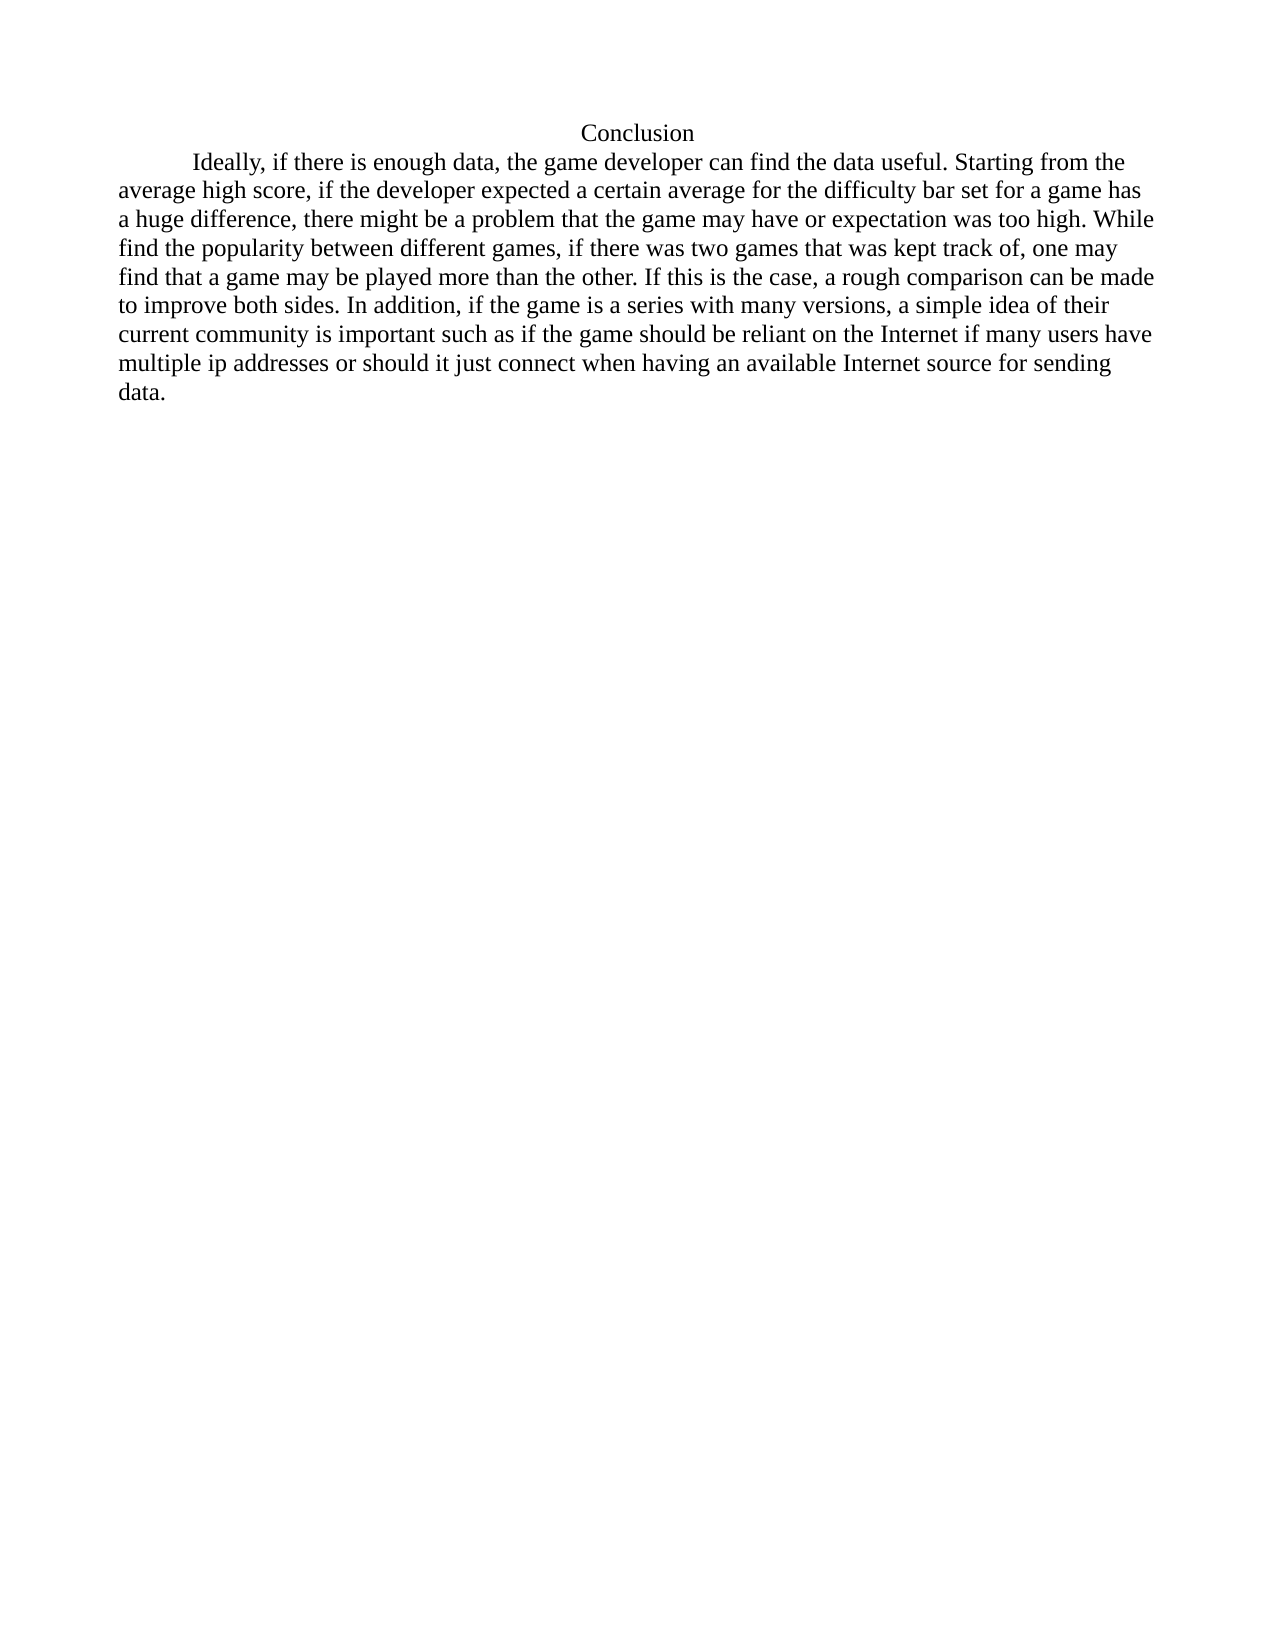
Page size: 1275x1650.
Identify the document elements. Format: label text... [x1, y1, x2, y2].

text Ideally, if there is enough data, the game developer can find the data useful. Starting from the average high score, if the developer expected a certain average for the difficulty bar set for a game has a huge difference, there might be a problem that the game may have or expectation was too high. While find the popularity between different games, if there was two games that was kept track of, one may find that a game may be played more than the other. If this is the case, a rough comparison can be made to improve both sides. In addition, if the game is a series with many versions, a simple idea of their current community is important such as if the game should be reliant on the Internet if many users have multiple ip addresses or should it just connect when having an available Internet source for sending data. [118, 147, 1157, 406]
text Conclusion [118, 118, 1157, 147]
